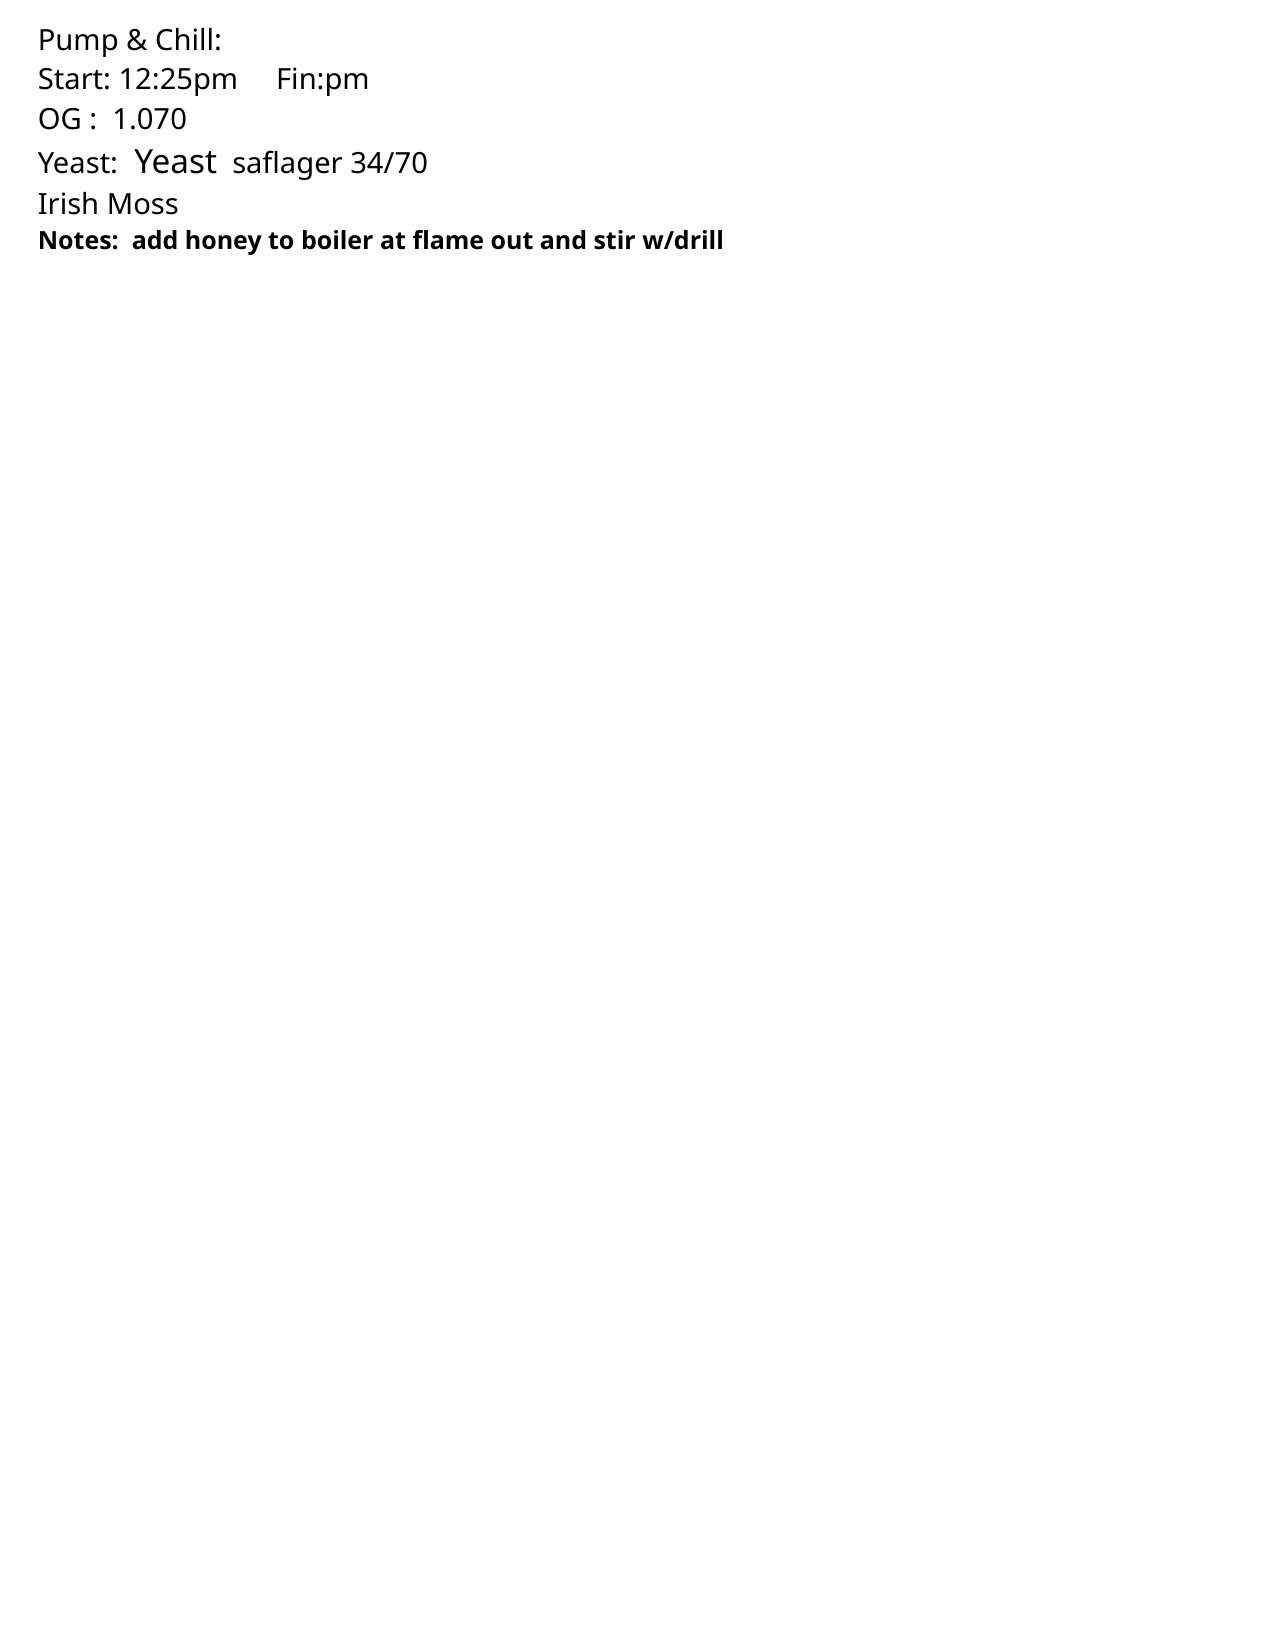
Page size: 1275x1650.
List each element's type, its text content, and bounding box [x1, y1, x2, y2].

text Irish Moss [38, 183, 1237, 223]
text Pump & Chill: [38, 19, 1237, 58]
text Yeast: Yeast saflager 34/70 [38, 138, 1237, 183]
text Notes: add honey to boiler at flame out and stir w/drill [38, 223, 1237, 257]
text Start: 12:25pm Fin:pm [38, 58, 1237, 98]
text OG : 1.070 [38, 98, 1237, 138]
